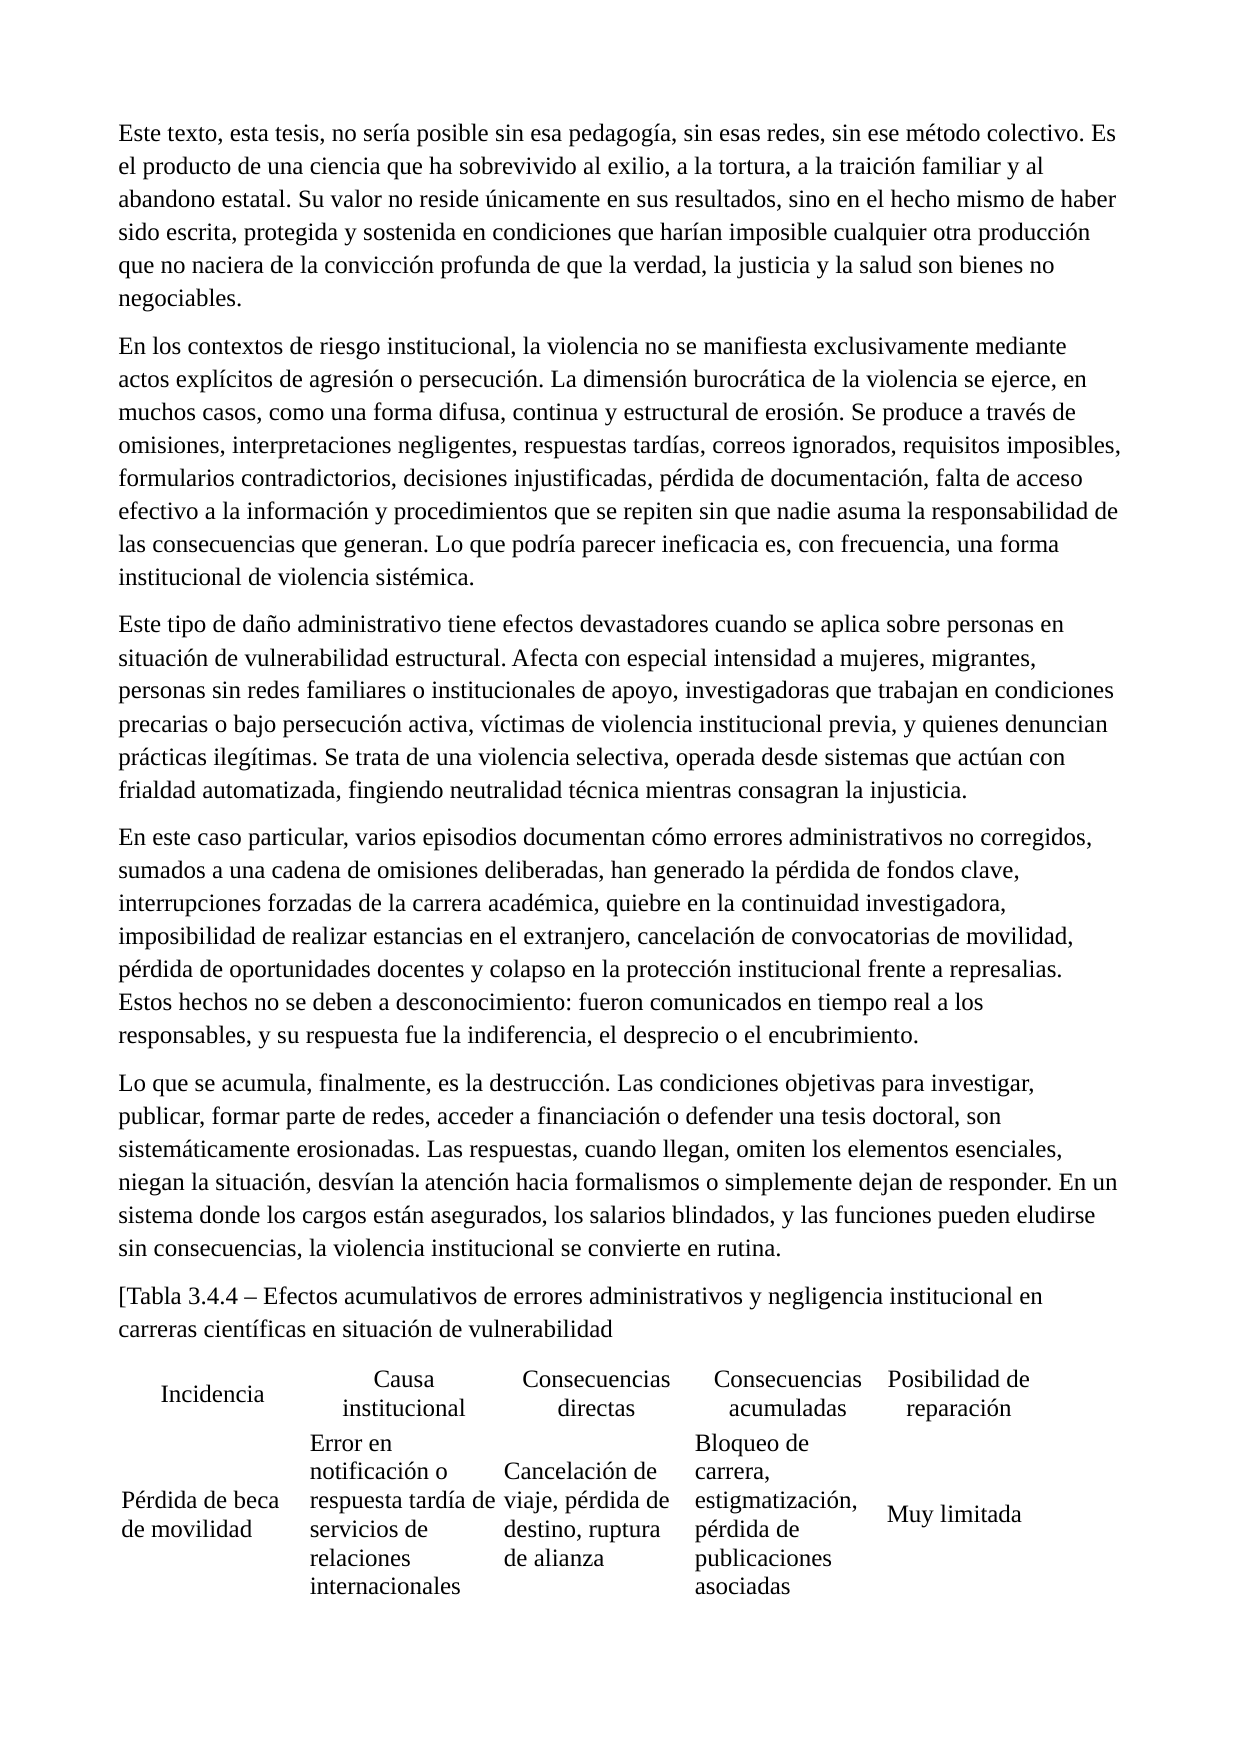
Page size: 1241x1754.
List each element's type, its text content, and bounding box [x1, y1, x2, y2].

table_cell Bloqueo de carrera, estigmatización, pérdida de publicaciones asociadas [692, 1425, 884, 1603]
table_cell Pérdida de beca de movilidad [118, 1425, 307, 1603]
table_header Posibilidad de reparación [884, 1361, 1033, 1425]
text Este tipo de daño administrativo tiene efectos devastadores cuando se aplica sobre personas en situación de vulnerabilidad estructural. Afecta con especial intensidad a mujeres, migrantes, personas sin redes familiares o institucionales de apoyo, investigadoras que trabajan en condiciones precarias o bajo persecución activa, víctimas de violencia institucional previa, y quienes denuncian prácticas ilegítimas. Se trata de una violencia selectiva, operada desde sistemas que actúan con frialdad automatizada, fingiendo neutralidad técnica mientras consagran la injusticia. [118, 609, 1122, 803]
text En este caso particular, varios episodios documentan cómo errores administrativos no corregidos, sumados a una cadena de omisiones deliberadas, han generado la pérdida de fondos clave, interrupciones forzadas de la carrera académica, quiebre en la continuidad investigadora, imposibilidad de realizar estancias en el extranjero, cancelación de convocatorias de movilidad, pérdida de oportunidades docentes y colapso en la protección institucional frente a represalias. Estos hechos no se deben a desconocimiento: fueron comunicados en tiempo real a los responsables, y su respuesta fue la indiferencia, el desprecio o el encubrimiento. [118, 822, 1122, 1049]
table_cell Muy limitada [884, 1425, 1033, 1603]
table_header Incidencia [118, 1361, 307, 1425]
table_header Consecuencias acumuladas [692, 1361, 884, 1425]
table_cell Cancelación de viaje, pérdida de destino, ruptura de alianza [501, 1425, 692, 1603]
text [Tabla 3.4.4 – Efectos acumulativos de errores administrativos y negligencia institucional en carreras científicas en situación de vulnerabilidad [118, 1281, 1122, 1342]
table_cell Error en notificación o respuesta tardía de servicios de relaciones internacionales [307, 1425, 501, 1603]
text Este texto, esta tesis, no sería posible sin esa pedagogía, sin esas redes, sin ese método colectivo. Es el producto de una ciencia que ha sobrevivido al exilio, a la tortura, a la traición familiar y al abandono estatal. Su valor no reside únicamente en sus resultados, sino en el hecho mismo de haber sido escrita, protegida y sostenida en condiciones que harían imposible cualquier otra producción que no naciera de la convicción profunda de que la verdad, la justicia y la salud son bienes no negociables. [118, 118, 1122, 312]
text En los contextos de riesgo institucional, la violencia no se manifiesta exclusivamente mediante actos explícitos de agresión o persecución. La dimensión burocrática de la violencia se ejerce, en muchos casos, como una forma difusa, continua y estructural de erosión. Se produce a través de omisiones, interpretaciones negligentes, respuestas tardías, correos ignorados, requisitos imposibles, formularios contradictorios, decisiones injustificadas, pérdida de documentación, falta de acceso efectivo a la información y procedimientos que se repiten sin que nadie asuma la responsabilidad de las consecuencias que generan. Lo que podría parecer ineficacia es, con frecuencia, una forma institucional de violencia sistémica. [118, 331, 1122, 591]
table_header Consecuencias directas [501, 1361, 692, 1425]
table_header Causa institucional [307, 1361, 501, 1425]
text Lo que se acumula, finalmente, es la destrucción. Las condiciones objetivas para investigar, publicar, formar parte de redes, acceder a financiación o defender una tesis doctoral, son sistemáticamente erosionadas. Las respuestas, cuando llegan, omiten los elementos esenciales, niegan la situación, desvían la atención hacia formalismos o simplemente dejan de responder. En un sistema donde los cargos están asegurados, los salarios blindados, y las funciones pueden eludirse sin consecuencias, la violencia institucional se convierte en rutina. [118, 1068, 1122, 1262]
